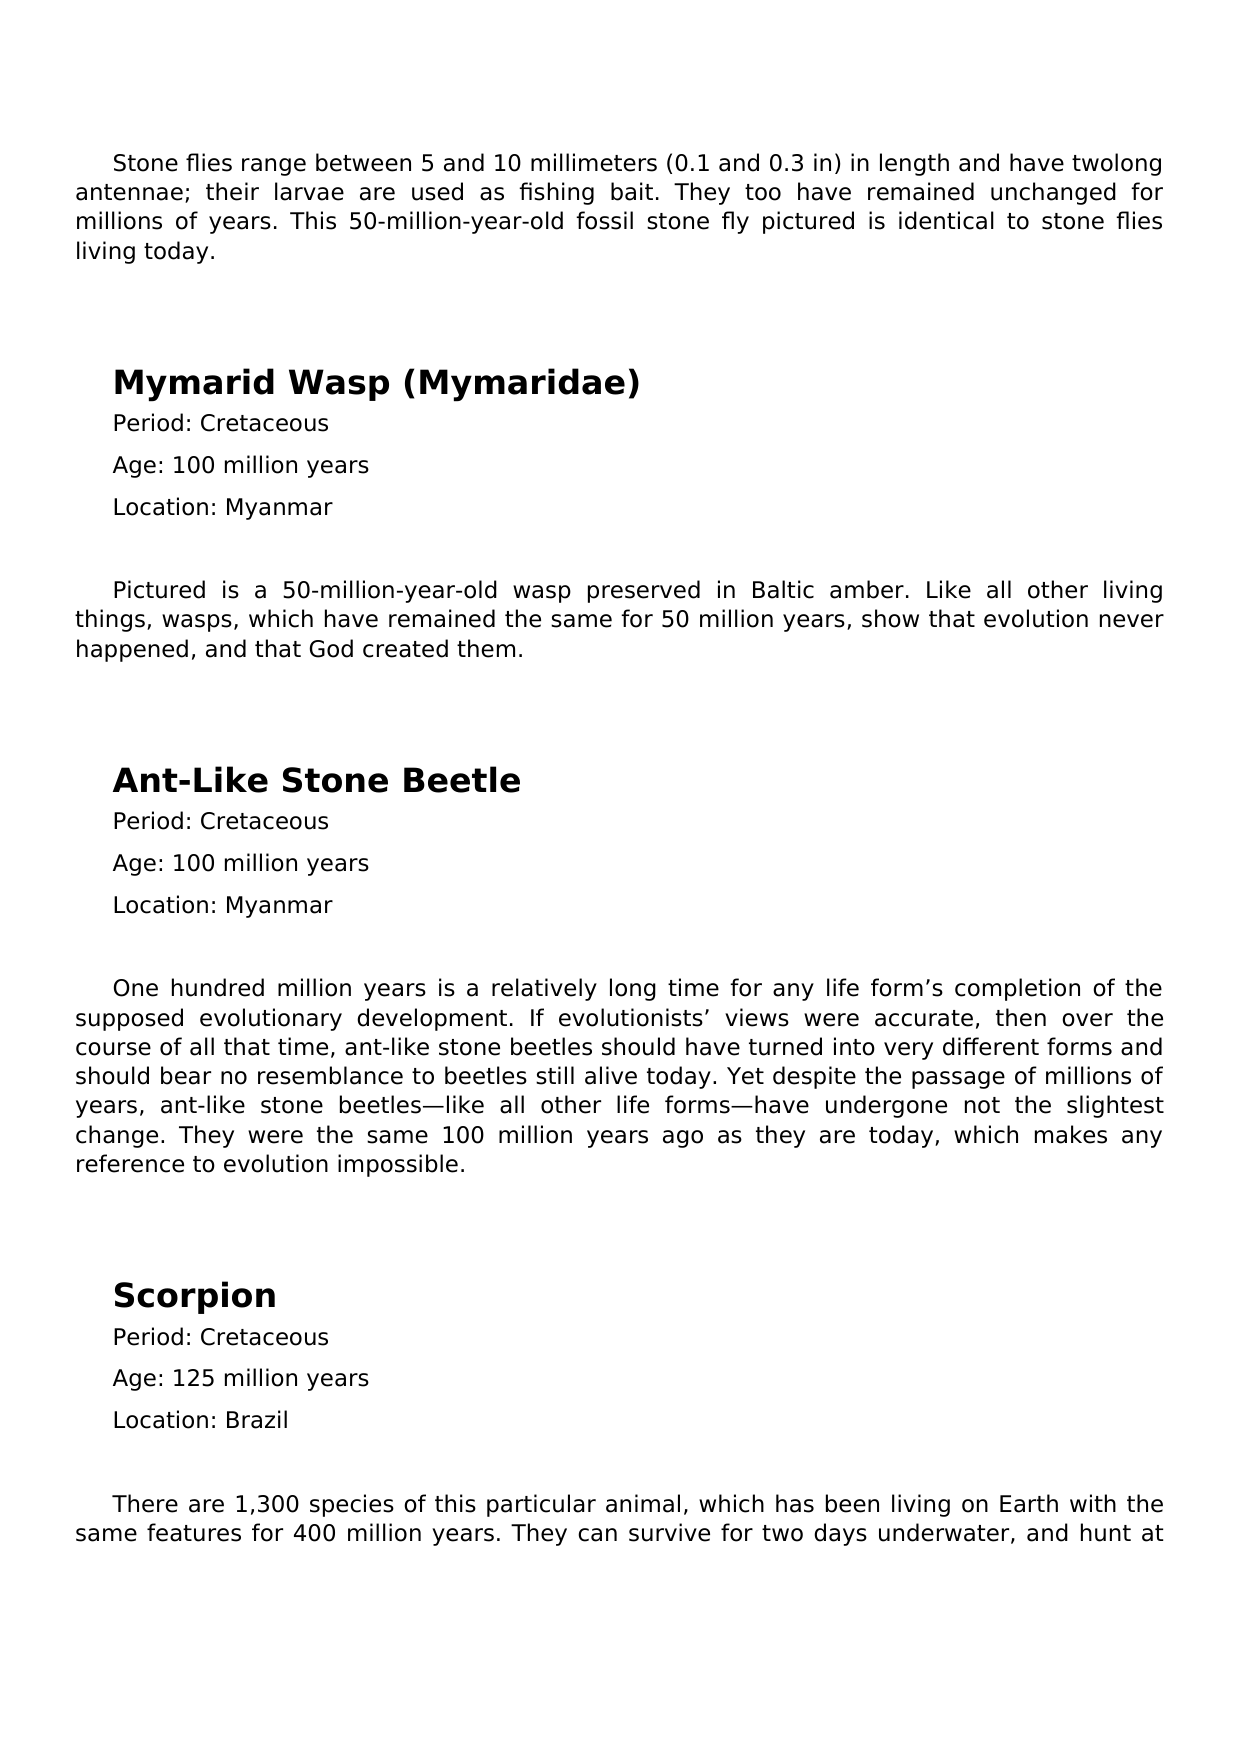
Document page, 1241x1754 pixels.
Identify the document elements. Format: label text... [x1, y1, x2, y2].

text There are 1,300 species of this particular animal, which has been living on Earth with the same features for 400 million years. They can survive for two days underwater, and hunt at [75, 1491, 1165, 1547]
text Period: Cretaceous [75, 1324, 1165, 1350]
text Age: 100 million years [75, 452, 1165, 479]
text Location: Myanmar [75, 892, 1165, 919]
text Age: 125 million years [75, 1365, 1165, 1392]
text Period: Cretaceous [75, 808, 1165, 835]
text Stone flies range between 5 and 10 millimeters (0.1 and 0.3 in) in length and have twolong antennae; their larvae are used as fishing bait. They too have remained unchanged for millions of years. This 50-million-year-old fossil stone fly pictured is identical to stone flies living today. [75, 150, 1165, 264]
text One hundred million years is a relatively long time for any life form’s completion of the supposed evolutionary development. If evolutionists’ views were accurate, then over the course of all that time, ant-like stone beetles should have turned into very different forms and should bear no resemblance to beetles still alive today. Yet despite the passage of millions of years, ant-like stone beetles—like all other life forms—have undergone not the slightest change. They were the same 100 million years ago as they are today, which makes any reference to evolution impossible. [75, 976, 1165, 1178]
subtitle Scorpion [112, 1276, 1165, 1315]
text Pictured is a 50-million-year-old wasp preserved in Baltic amber. Like all other living things, wasps, which have remained the same for 50 million years, show that evolution never happened, and that God created them. [75, 577, 1165, 663]
subtitle Mymarid Wasp (Mymaridae) [112, 363, 1165, 402]
text Period: Cretaceous [75, 410, 1165, 437]
text Location: Brazil [75, 1407, 1165, 1434]
text Location: Myanmar [75, 494, 1165, 521]
text Age: 100 million years [75, 850, 1165, 877]
subtitle Ant-Like Stone Beetle [112, 761, 1165, 800]
